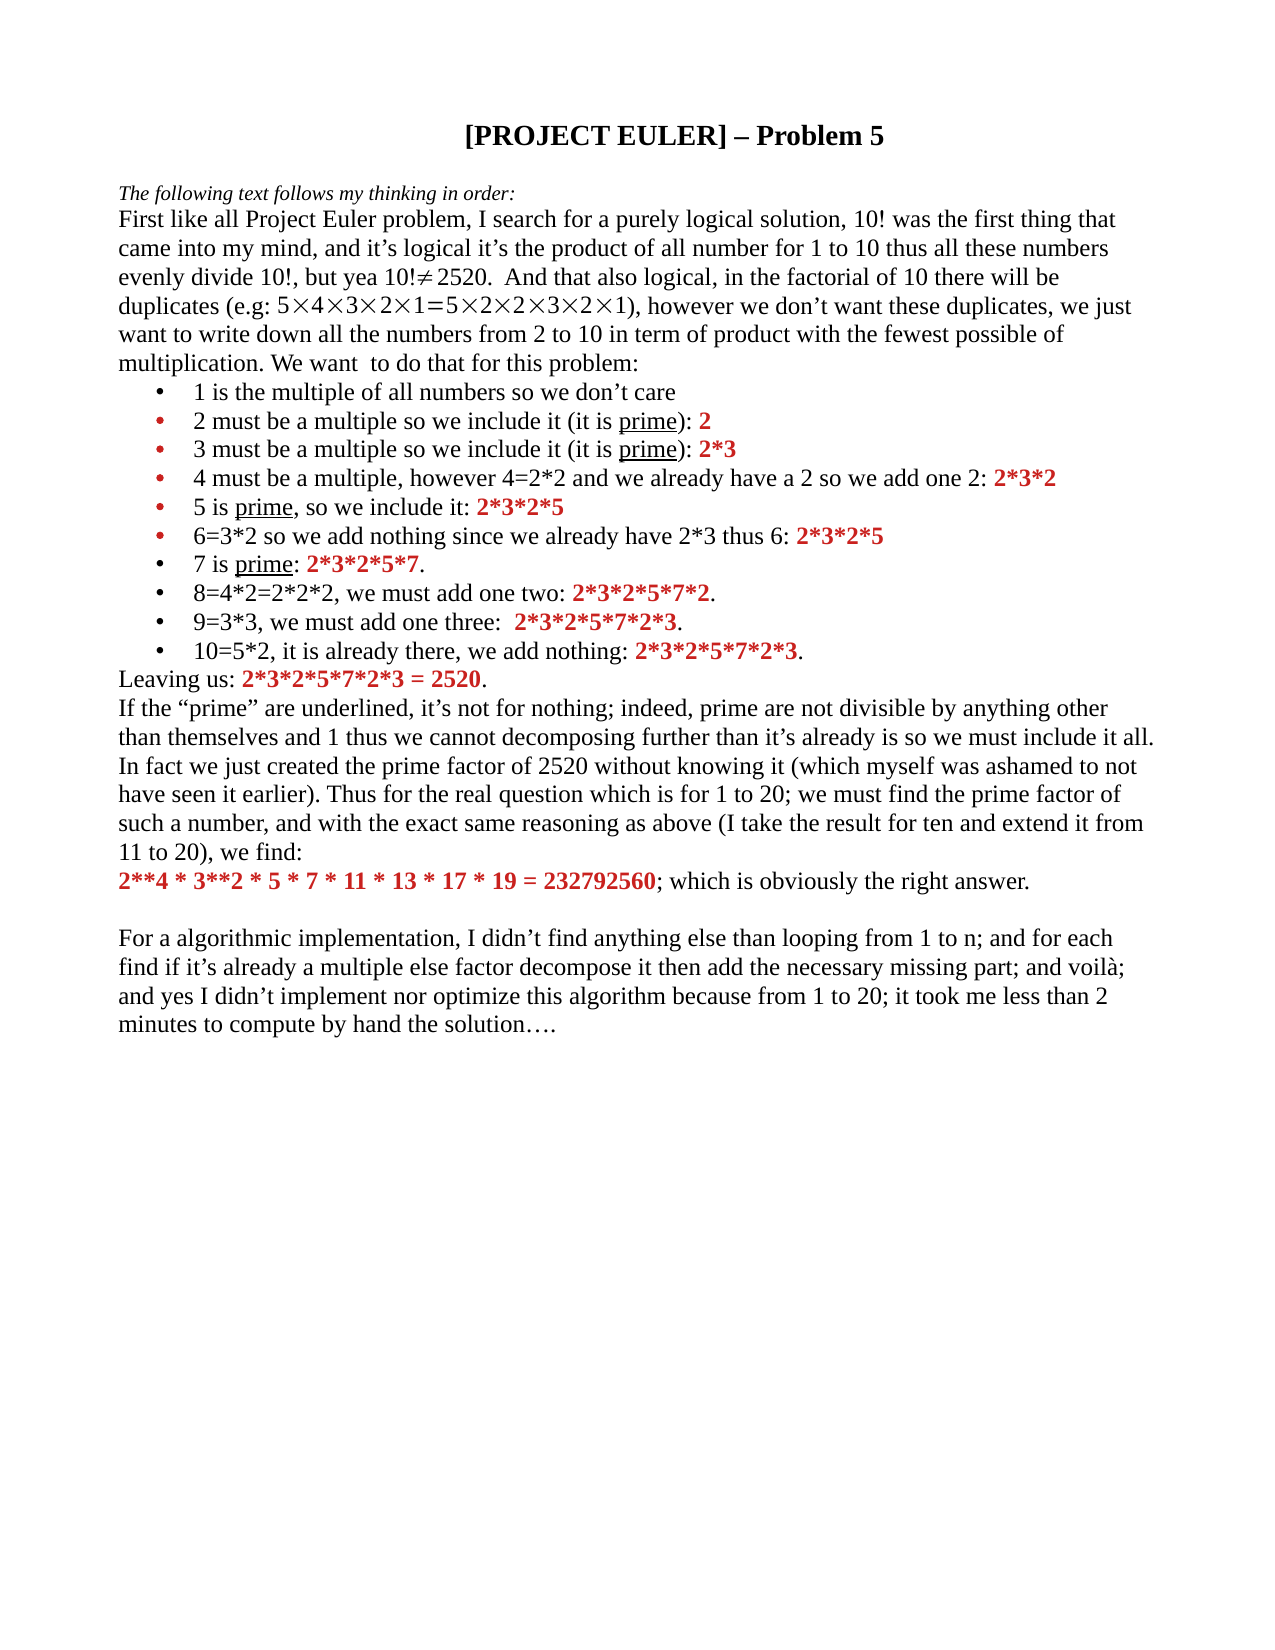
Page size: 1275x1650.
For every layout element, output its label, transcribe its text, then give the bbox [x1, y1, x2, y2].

text [PROJECT EULER] – Problem 5 [118, 118, 1157, 152]
list 10=5*2, it is already there, we add nothing: 2*3*2*5*7*2*3. [156, 636, 1157, 664]
list 5 is prime, so we include it: 2*3*2*5 [156, 492, 1157, 521]
text Leaving us: 2*3*2*5*7*2*3 = 2520. [118, 664, 1157, 693]
list 2 must be a multiple so we include it (it is prime): 2 [156, 406, 1157, 434]
list 3 must be a multiple so we include it (it is prime): 2*3 [156, 434, 1157, 463]
text The following text follows my thinking in order: [118, 180, 1157, 204]
list 6=3*2 so we add nothing since we already have 2*3 thus 6: 2*3*2*5 [156, 521, 1157, 549]
list 7 is prime: 2*3*2*5*7. [156, 549, 1157, 578]
list 9=3*3, we must add one three: 2*3*2*5*7*2*3. [156, 607, 1157, 636]
list 8=4*2=2*2*2, we must add one two: 2*3*2*5*7*2. [156, 578, 1157, 607]
text 2**4 * 3**2 * 5 * 7 * 11 * 13 * 17 * 19 = 232792560; which is obviously the right answer. [118, 866, 1157, 894]
text If the “prime” are underlined, it’s not for nothing; indeed, prime are not divisible by anything other than themselves and 1 thus we cannot decomposing further than it’s already is so we must include it all. In fact we just created the prime factor of 2520 without knowing it (which myself was ashamed to not have seen it earlier). Thus for the real question which is for 1 to 20; we must find the prime factor of such a number, and with the exact same reasoning as above (I take the result for ten and extend it from 11 to 20), we find: [118, 693, 1157, 866]
text First like all Project Euler problem, I search for a purely logical solution, was the first thing that came into my mind, and it’s logical it’s the product of all number for 1 to 10 thus all these numbers evenly divide , but yea . And that also logical, in the factorial of 10 there will be duplicates (e.g: ), however we don’t want these duplicates, we just want to write down all the numbers from 2 to 10 in term of product with the fewest possible of multiplication. We want to do that for this problem: [118, 204, 1157, 377]
list 1 is the multiple of all numbers so we don’t care [156, 377, 1157, 406]
list 4 must be a multiple, however 4=2*2 and we already have a 2 so we add one 2: 2*3*2 [156, 463, 1157, 492]
text For a algorithmic implementation, I didn’t find anything else than looping from 1 to n; and for each find if it’s already a multiple else factor decompose it then add the necessary missing part; and voilà; and yes I didn’t implement nor optimize this algorithm because from 1 to 20; it took me less than 2 minutes to compute by hand the solution…. [118, 923, 1157, 1038]
